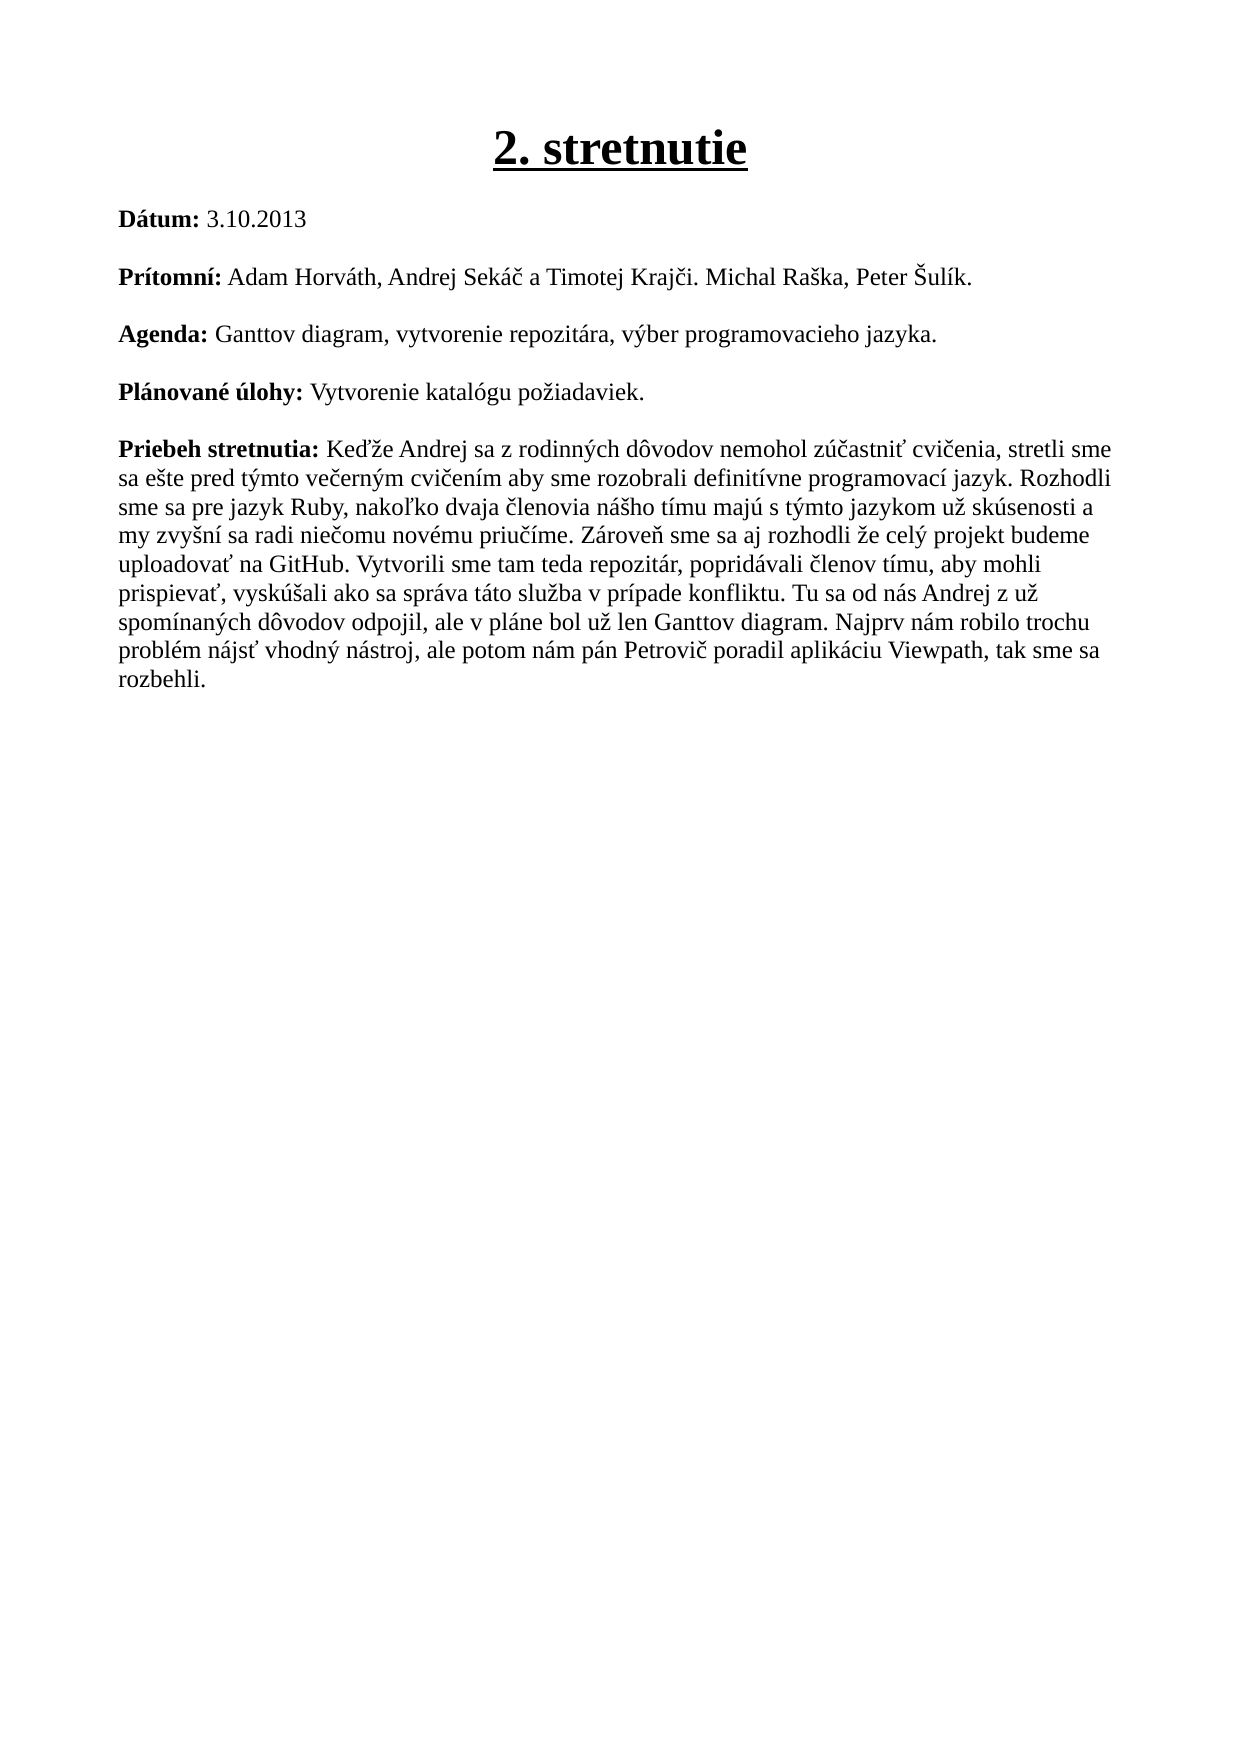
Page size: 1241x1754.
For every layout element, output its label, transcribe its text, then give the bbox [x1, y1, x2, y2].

text Prítomní: Adam Horváth, Andrej Sekáč a Timotej Krajči. Michal Raška, Peter Šulík. [118, 262, 1122, 291]
text 2. stretnutie [118, 118, 1122, 176]
text Agenda: Ganttov diagram, vytvorenie repozitára, výber programovacieho jazyka. [118, 319, 1122, 348]
text Dátum: 3.10.2013 [118, 204, 1122, 233]
text Priebeh stretnutia: Keďže Andrej sa z rodinných dôvodov nemohol zúčastniť cvičenia, stretli sme sa ešte pred týmto večerným cvičením aby sme rozobrali definitívne programovací jazyk. Rozhodli sme sa pre jazyk Ruby, nakoľko dvaja členovia nášho tímu majú s týmto jazykom už skúsenosti a my zvyšní sa radi niečomu novému priučíme. Zároveň sme sa aj rozhodli že celý projekt budeme uploadovať na GitHub. Vytvorili sme tam teda repozitár, popridávali členov tímu, aby mohli prispievať, vyskúšali ako sa správa táto služba v prípade konfliktu. Tu sa od nás Andrej z už spomínaných dôvodov odpojil, ale v pláne bol už len Ganttov diagram. Najprv nám robilo trochu problém nájsť vhodný nástroj, ale potom nám pán Petrovič poradil aplikáciu Viewpath, tak sme sa rozbehli. [118, 434, 1122, 693]
text Plánované úlohy: Vytvorenie katalógu požiadaviek. [118, 377, 1122, 406]
